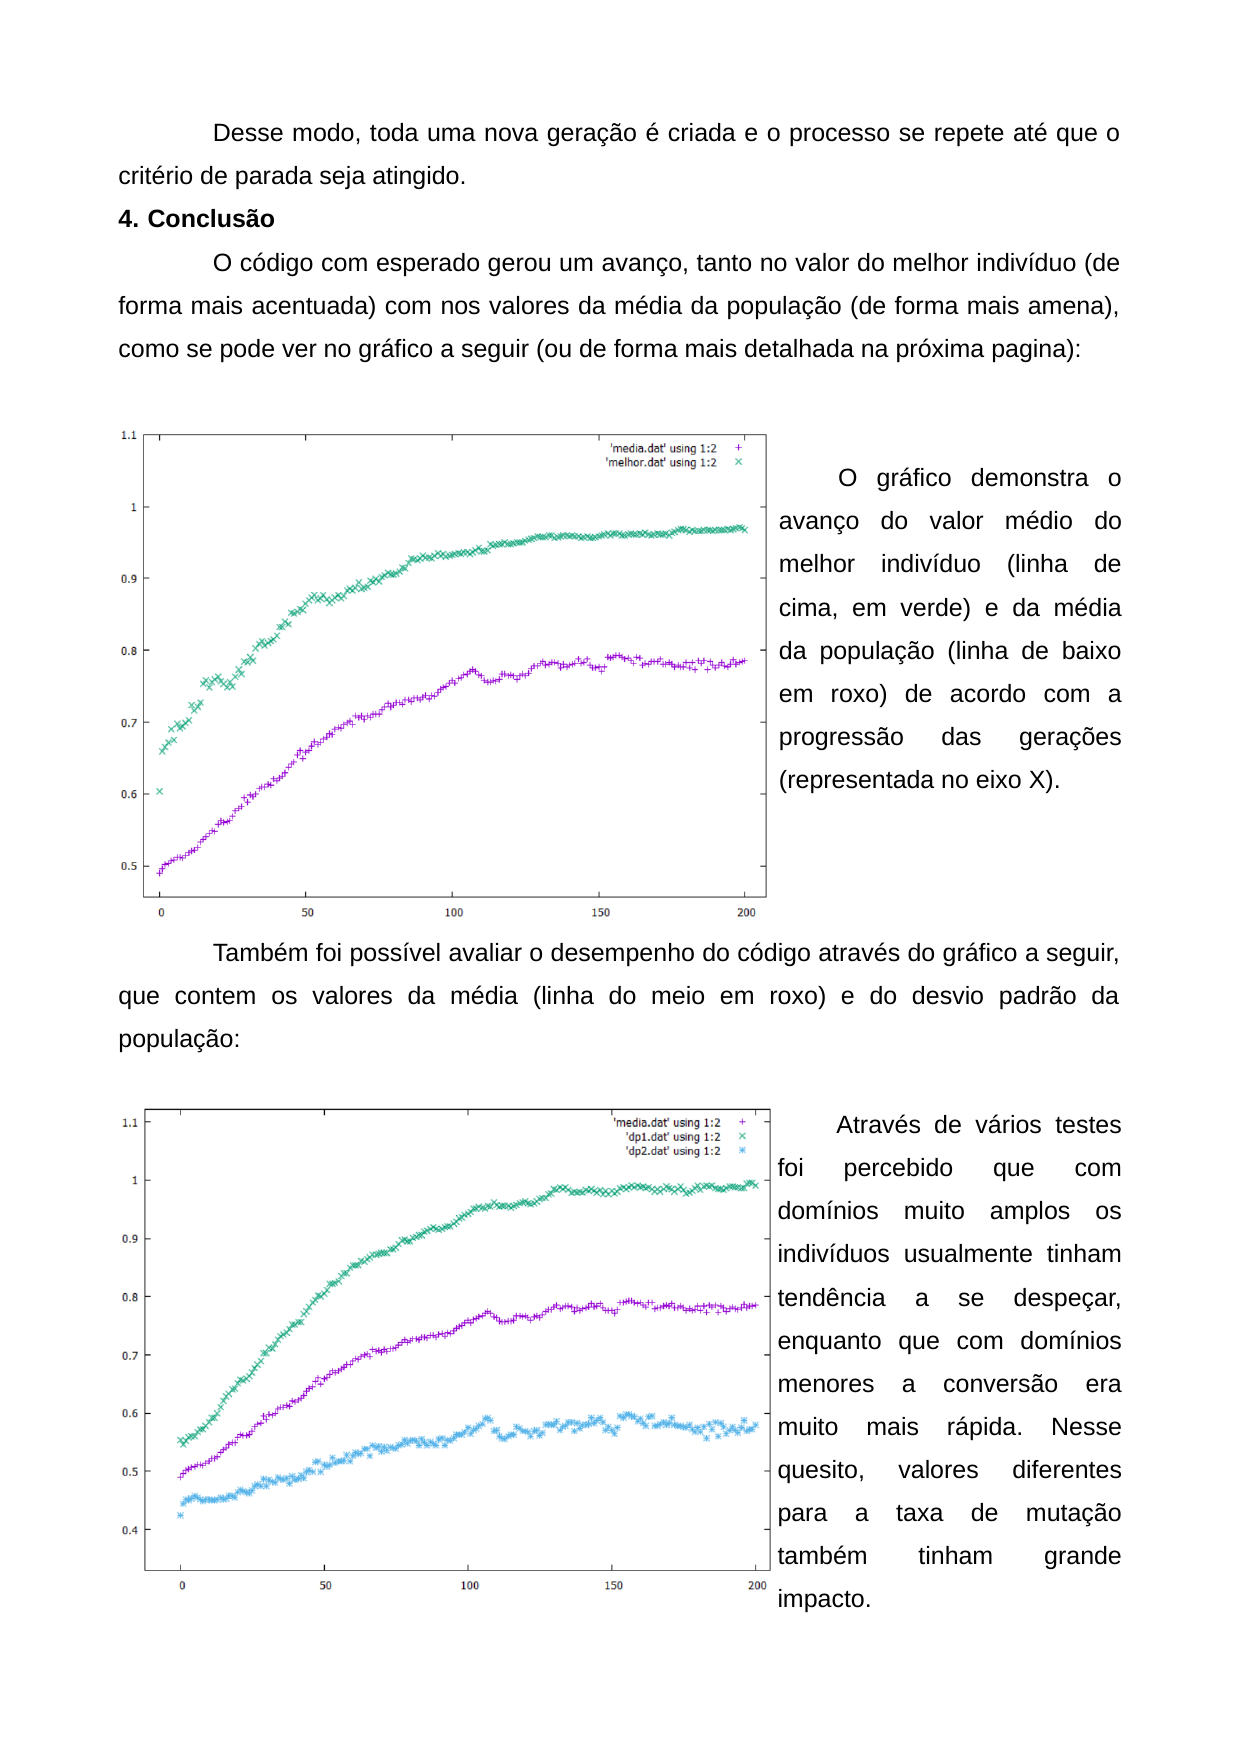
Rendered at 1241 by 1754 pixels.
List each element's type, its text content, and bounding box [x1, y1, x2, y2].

picture [108, 1098, 778, 1597]
text O gráfico demonstra o avanço do valor médio do melhor indivíduo (linha de cima, em verde) e da média da população (linha de baixo em roxo) de acordo com a progressão das gerações (representada no eixo X). [779, 463, 1122, 794]
text Desse modo, toda uma nova geração é criada e o processo se repete até que o critério de parada seja atingido. [118, 118, 1122, 190]
picture [109, 425, 779, 924]
text Através de vários testes foi percebido que com domínios muito amplos os indivíduos usualmente tinham tendência a se despeçar, enquanto que com domínios menores a conversão era muito mais rápida. Nesse quesito, valores diferentes para a taxa de mutação também tinham grande impacto. [118, 1110, 1122, 1613]
text O código com esperado gerou um avanço, tanto no valor do melhor indivíduo (de forma mais acentuada) com nos valores da média da população (de forma mais amena), como se pode ver no gráfico a seguir (ou de forma mais detalhada na próxima pagina): [118, 247, 1122, 362]
list Conclusão [118, 204, 1122, 233]
text Também foi possível avaliar o desempenho do código através do gráfico a seguir, que contem os valores da média (linha do meio em roxo) e do desvio padrão da população: [118, 937, 1122, 1052]
